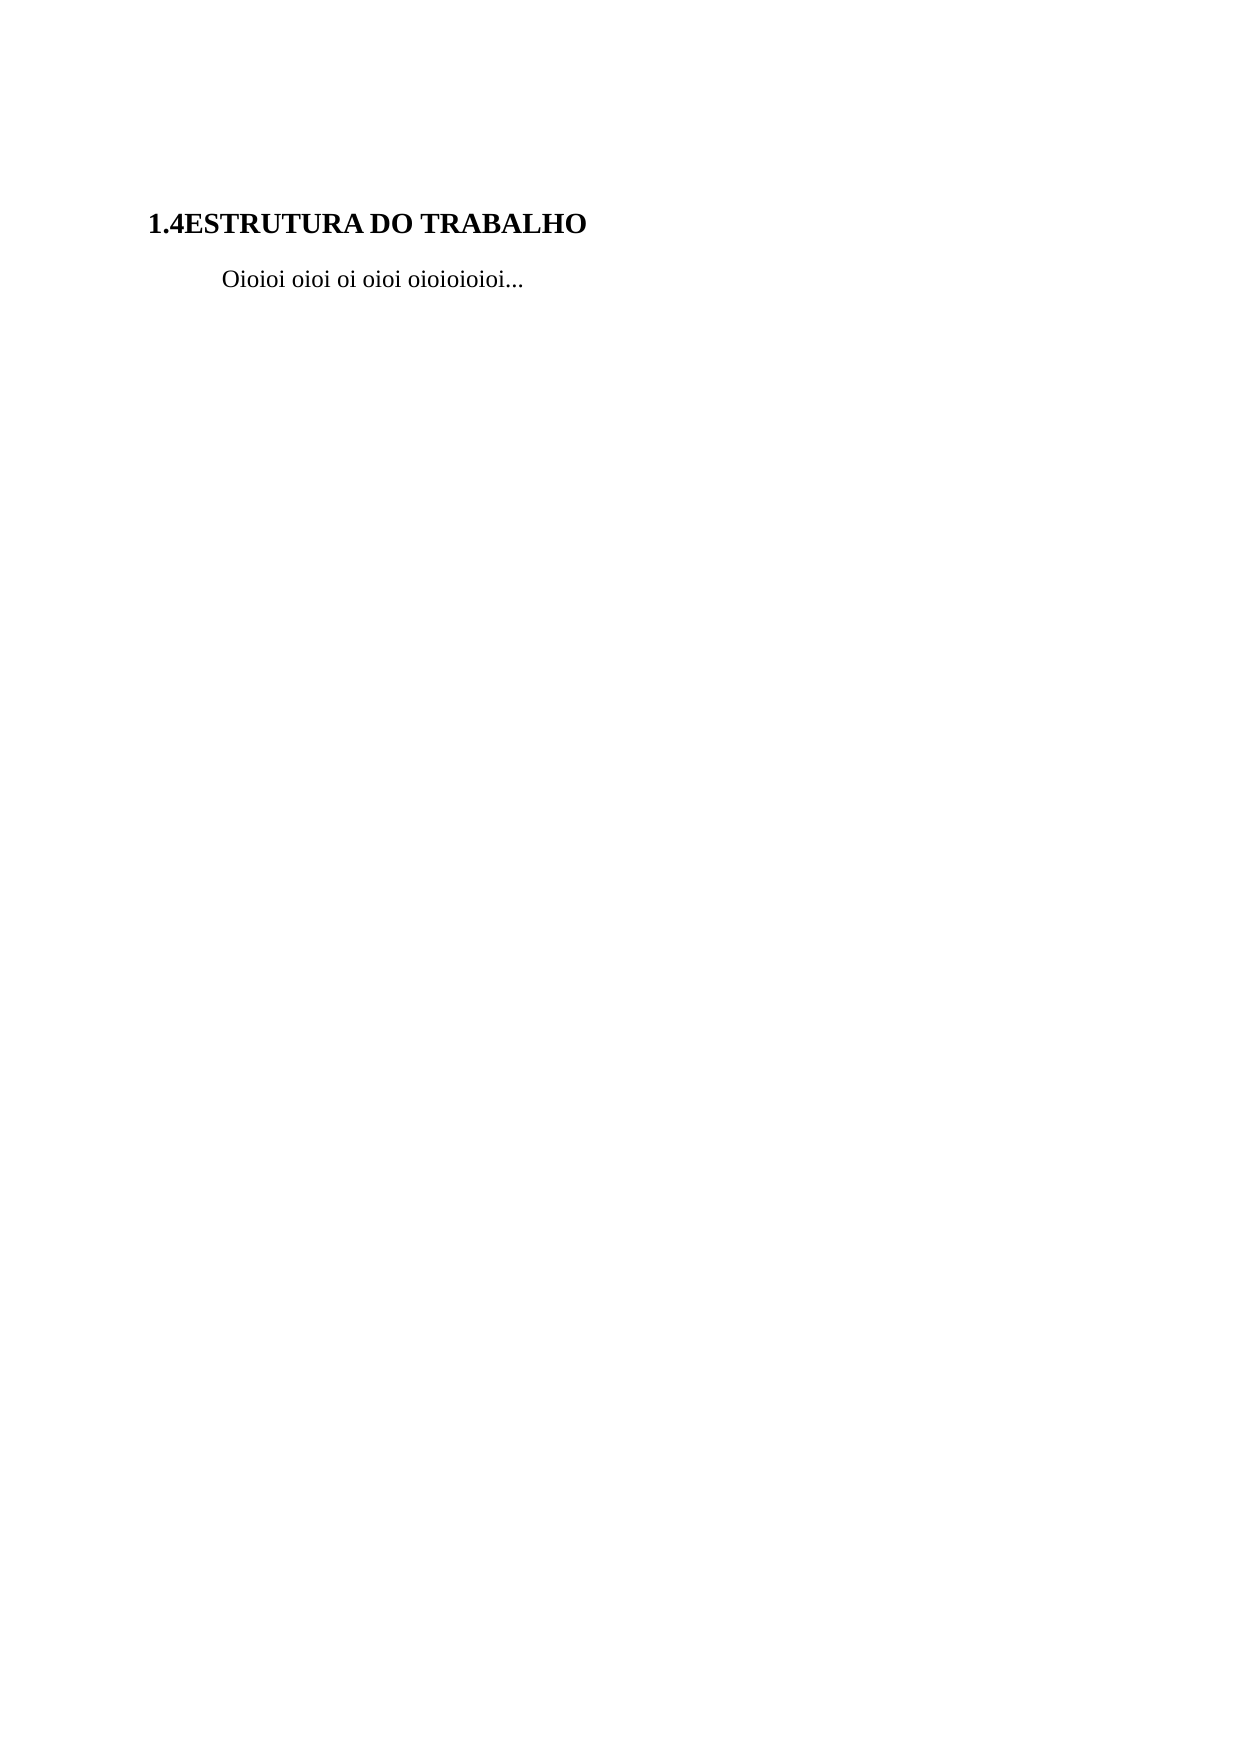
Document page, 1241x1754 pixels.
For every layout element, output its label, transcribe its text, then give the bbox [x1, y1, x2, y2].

text Oioioi oioi oi oioi oioioioioi... [148, 264, 1152, 293]
subtitle Estrutura do trabalho [148, 206, 1152, 239]
